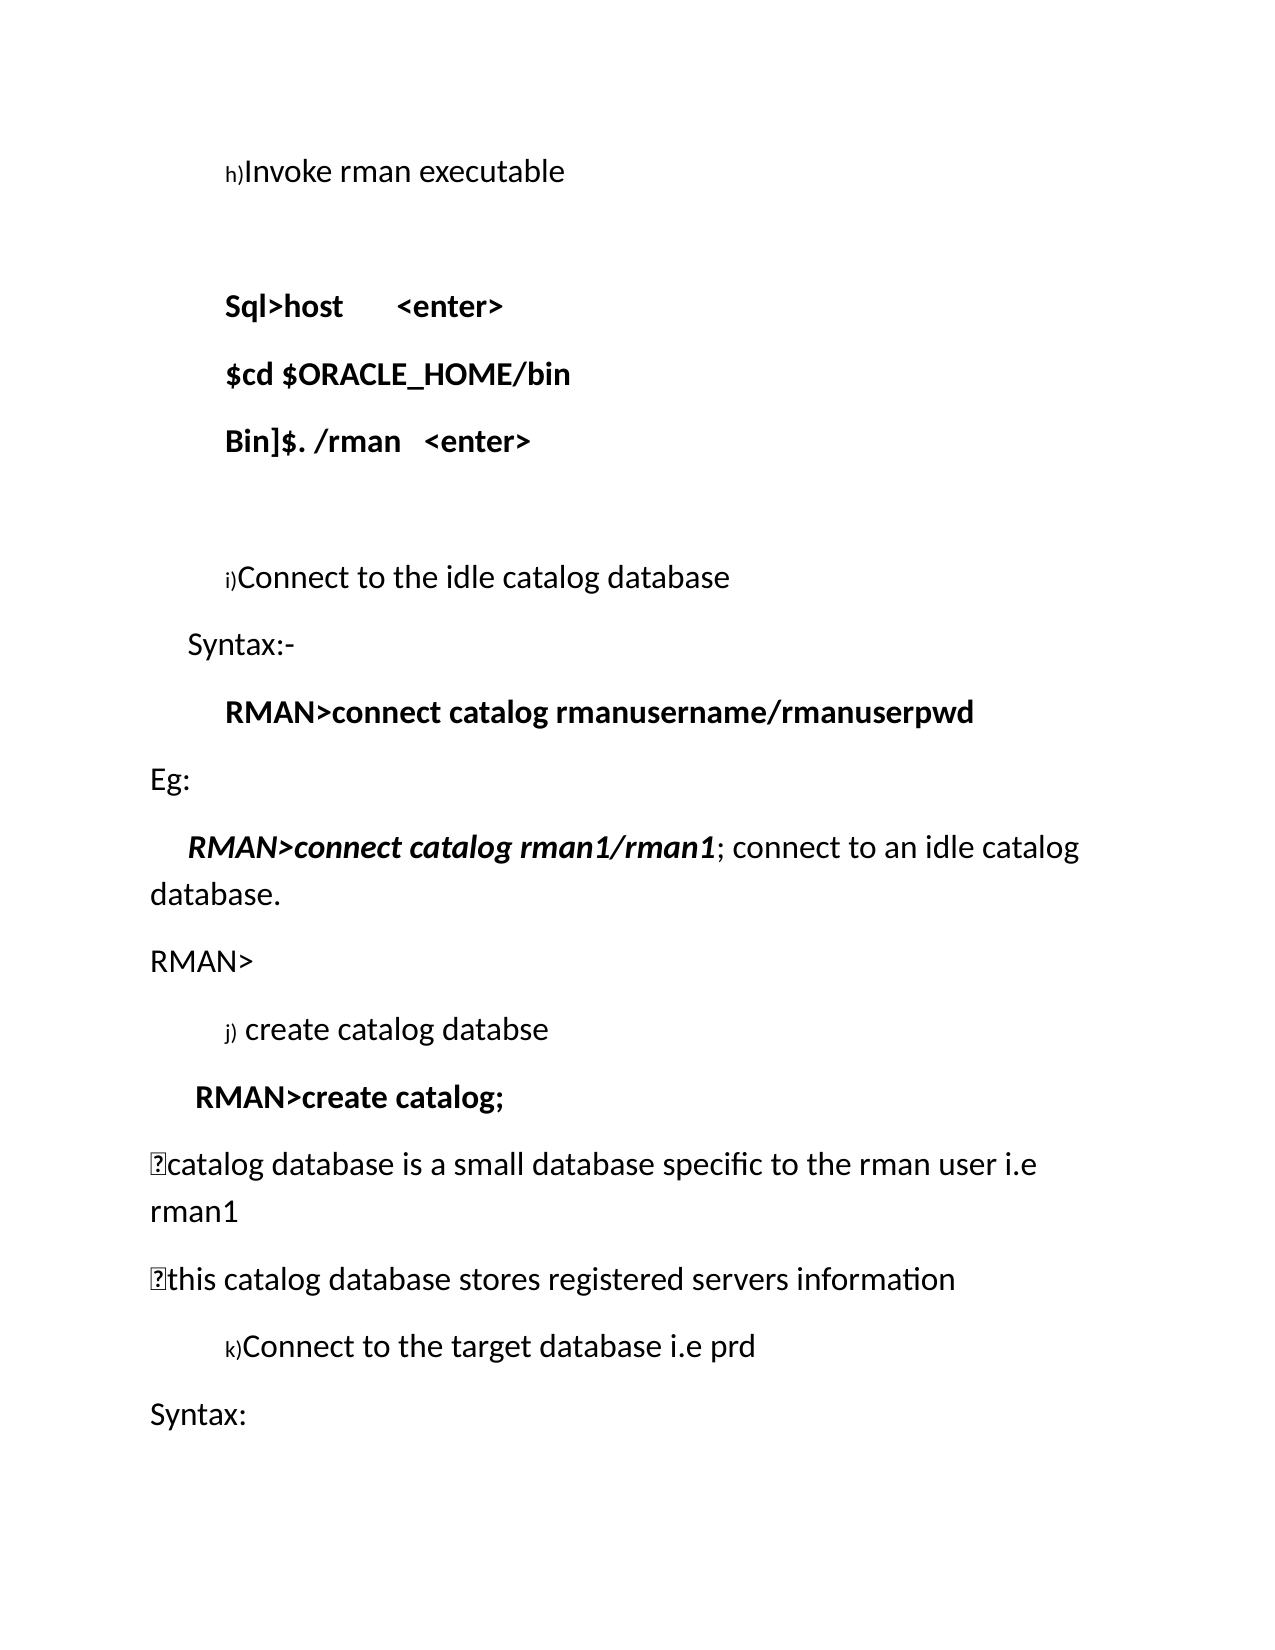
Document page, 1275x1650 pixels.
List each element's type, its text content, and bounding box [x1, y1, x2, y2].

text Eg: [150, 758, 1125, 799]
list create catalog databse [225, 1008, 1125, 1049]
list Bin]$. /rman <enter> [225, 420, 1125, 461]
text catalog database is a small database specific to the rman user i.e rman1 [150, 1143, 1125, 1231]
list Invoke rman executable [225, 150, 1125, 191]
text RMAN>connect catalog rman1/rman1; connect to an idle catalog database. [150, 826, 1125, 913]
text RMAN> [150, 940, 1125, 981]
text RMAN>connect catalog rmanusername/rmanuserpwd [187, 691, 1125, 732]
list Connect to the target database i.e prd [225, 1325, 1125, 1366]
text Syntax: [150, 1393, 1125, 1433]
text RMAN>create catalog; [150, 1076, 1125, 1116]
text this catalog database stores registered servers information [150, 1258, 1125, 1298]
list Connect to the idle catalog database [225, 556, 1125, 596]
list Sql>host <enter> [225, 285, 1125, 326]
list $cd $ORACLE_HOME/bin [225, 353, 1125, 393]
text Syntax:- [187, 623, 1125, 664]
